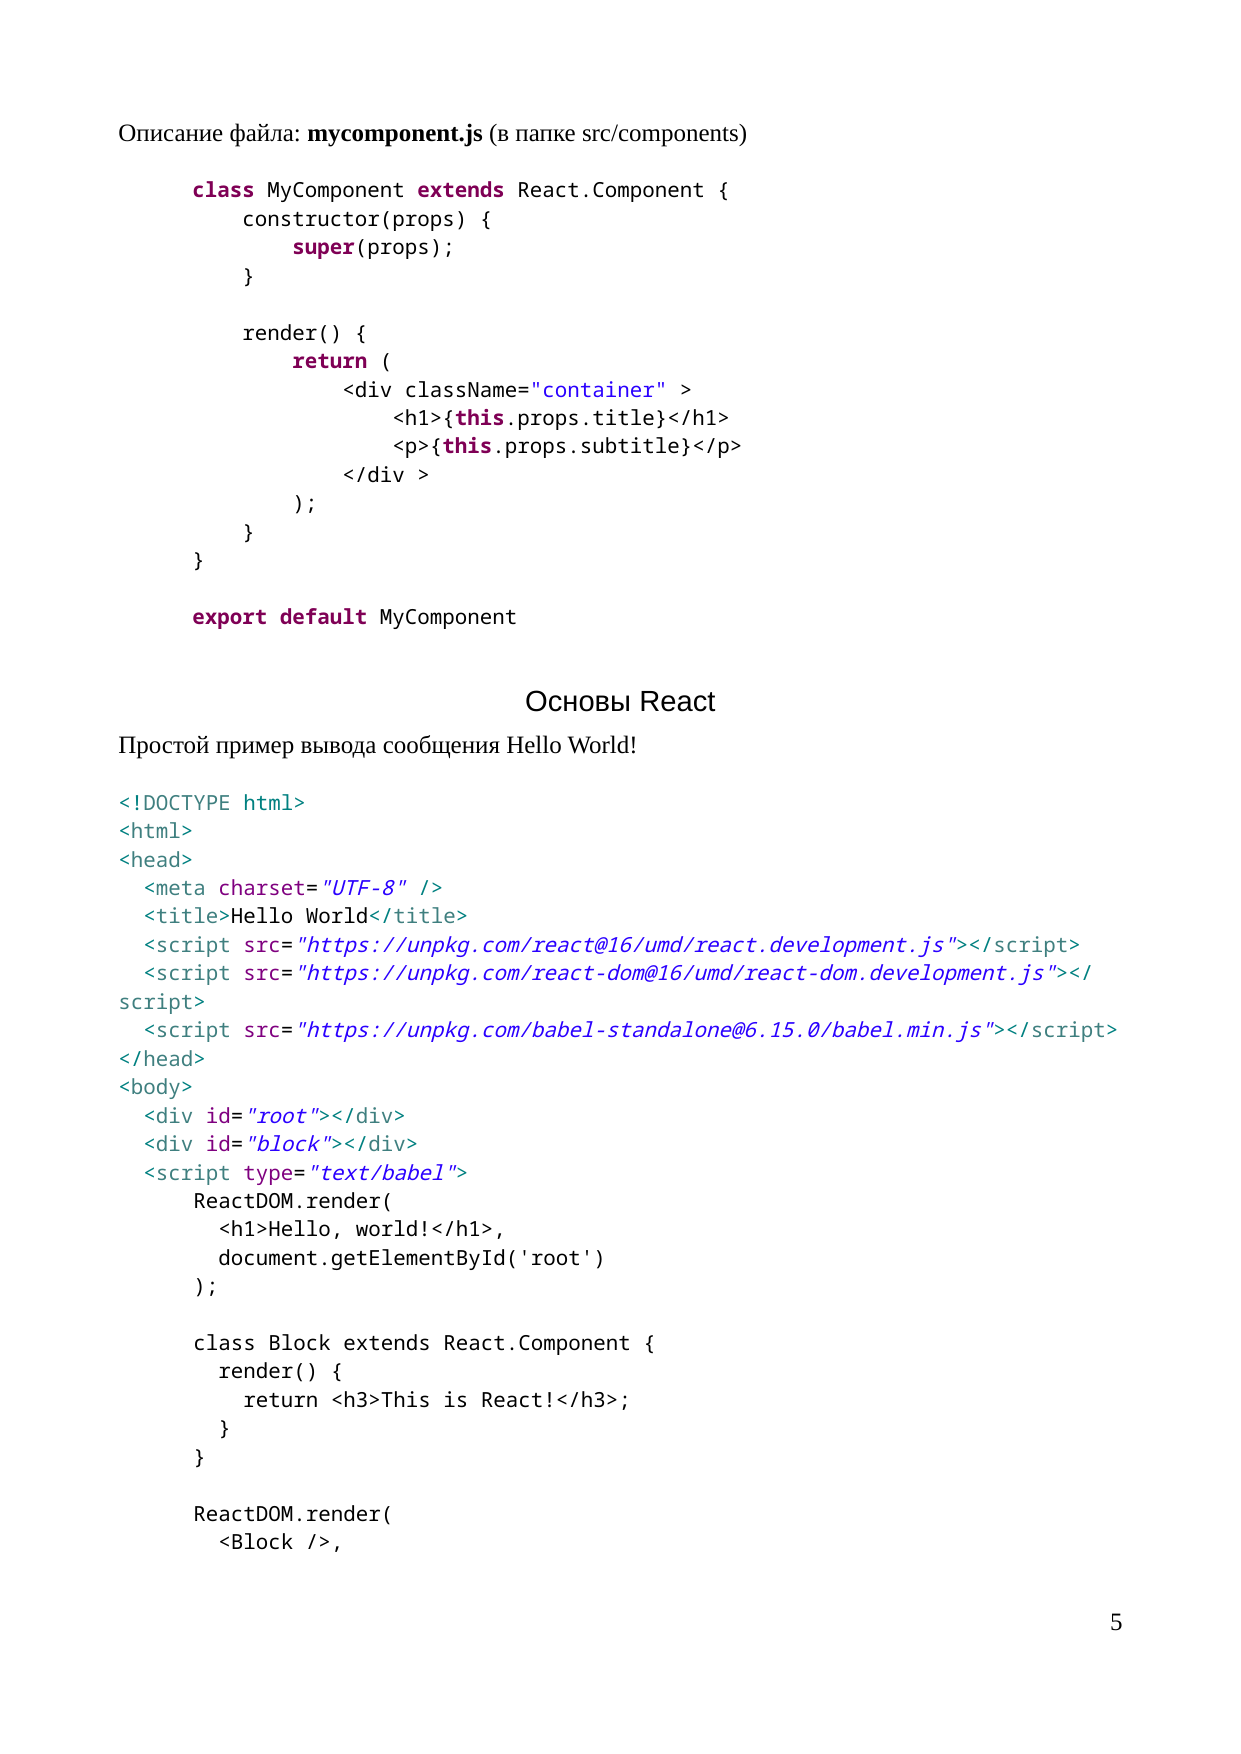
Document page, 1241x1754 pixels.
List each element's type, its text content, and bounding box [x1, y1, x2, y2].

text <Block />, [118, 1527, 1122, 1556]
text <div id="root"></div> [118, 1101, 1122, 1129]
text ); [118, 1271, 1122, 1300]
text super(props); [192, 232, 1122, 261]
text render() { [192, 318, 1122, 346]
text ReactDOM.render( [118, 1499, 1122, 1527]
text <script src="https://unpkg.com/react-dom@16/umd/react-dom.development.js"></script> [118, 958, 1122, 1015]
text constructor(props) { [192, 204, 1122, 232]
text </head> [118, 1044, 1122, 1072]
text <head> [118, 845, 1122, 873]
text <script src="https://unpkg.com/babel-standalone@6.15.0/babel.min.js"></script> [118, 1015, 1122, 1044]
text ReactDOM.render( [118, 1186, 1122, 1214]
text <!DOCTYPE html> [118, 788, 1122, 816]
text <h1>Hello, world!</h1>, [118, 1214, 1122, 1243]
text <script type="text/babel"> [118, 1158, 1122, 1186]
subtitle Основы React [118, 684, 1122, 718]
text <body> [118, 1072, 1122, 1101]
text </div > [192, 460, 1122, 488]
text return ( [192, 346, 1122, 375]
text } [118, 1413, 1122, 1442]
text export default MyComponent [192, 602, 1122, 631]
text <title>Hello World</title> [118, 902, 1122, 930]
text } [192, 545, 1122, 574]
text class MyComponent extends React.Component { [192, 176, 1122, 204]
text <div id="block"></div> [118, 1129, 1122, 1158]
text } [192, 261, 1122, 289]
text Простой пример вывода сообщения Hello World! [118, 730, 1122, 759]
text <script src="https://unpkg.com/react@16/umd/react.development.js"></script> [118, 930, 1122, 958]
text Описание файла: mycomponent.js (в папке src/components) [118, 118, 1122, 147]
text class Block extends React.Component { [118, 1328, 1122, 1357]
text return <h3>This is React!</h3>; [118, 1385, 1122, 1413]
text } [192, 517, 1122, 545]
text <html> [118, 816, 1122, 845]
text <div className="container" > [192, 375, 1122, 403]
text } [118, 1442, 1122, 1470]
text render() { [118, 1357, 1122, 1385]
text <p>{this.props.subtitle}</p> [192, 432, 1122, 460]
text <h1>{this.props.title}</h1> [192, 403, 1122, 432]
text ); [192, 488, 1122, 517]
text document.getElementById('root') [118, 1243, 1122, 1271]
text <meta charset="UTF-8" /> [118, 873, 1122, 902]
